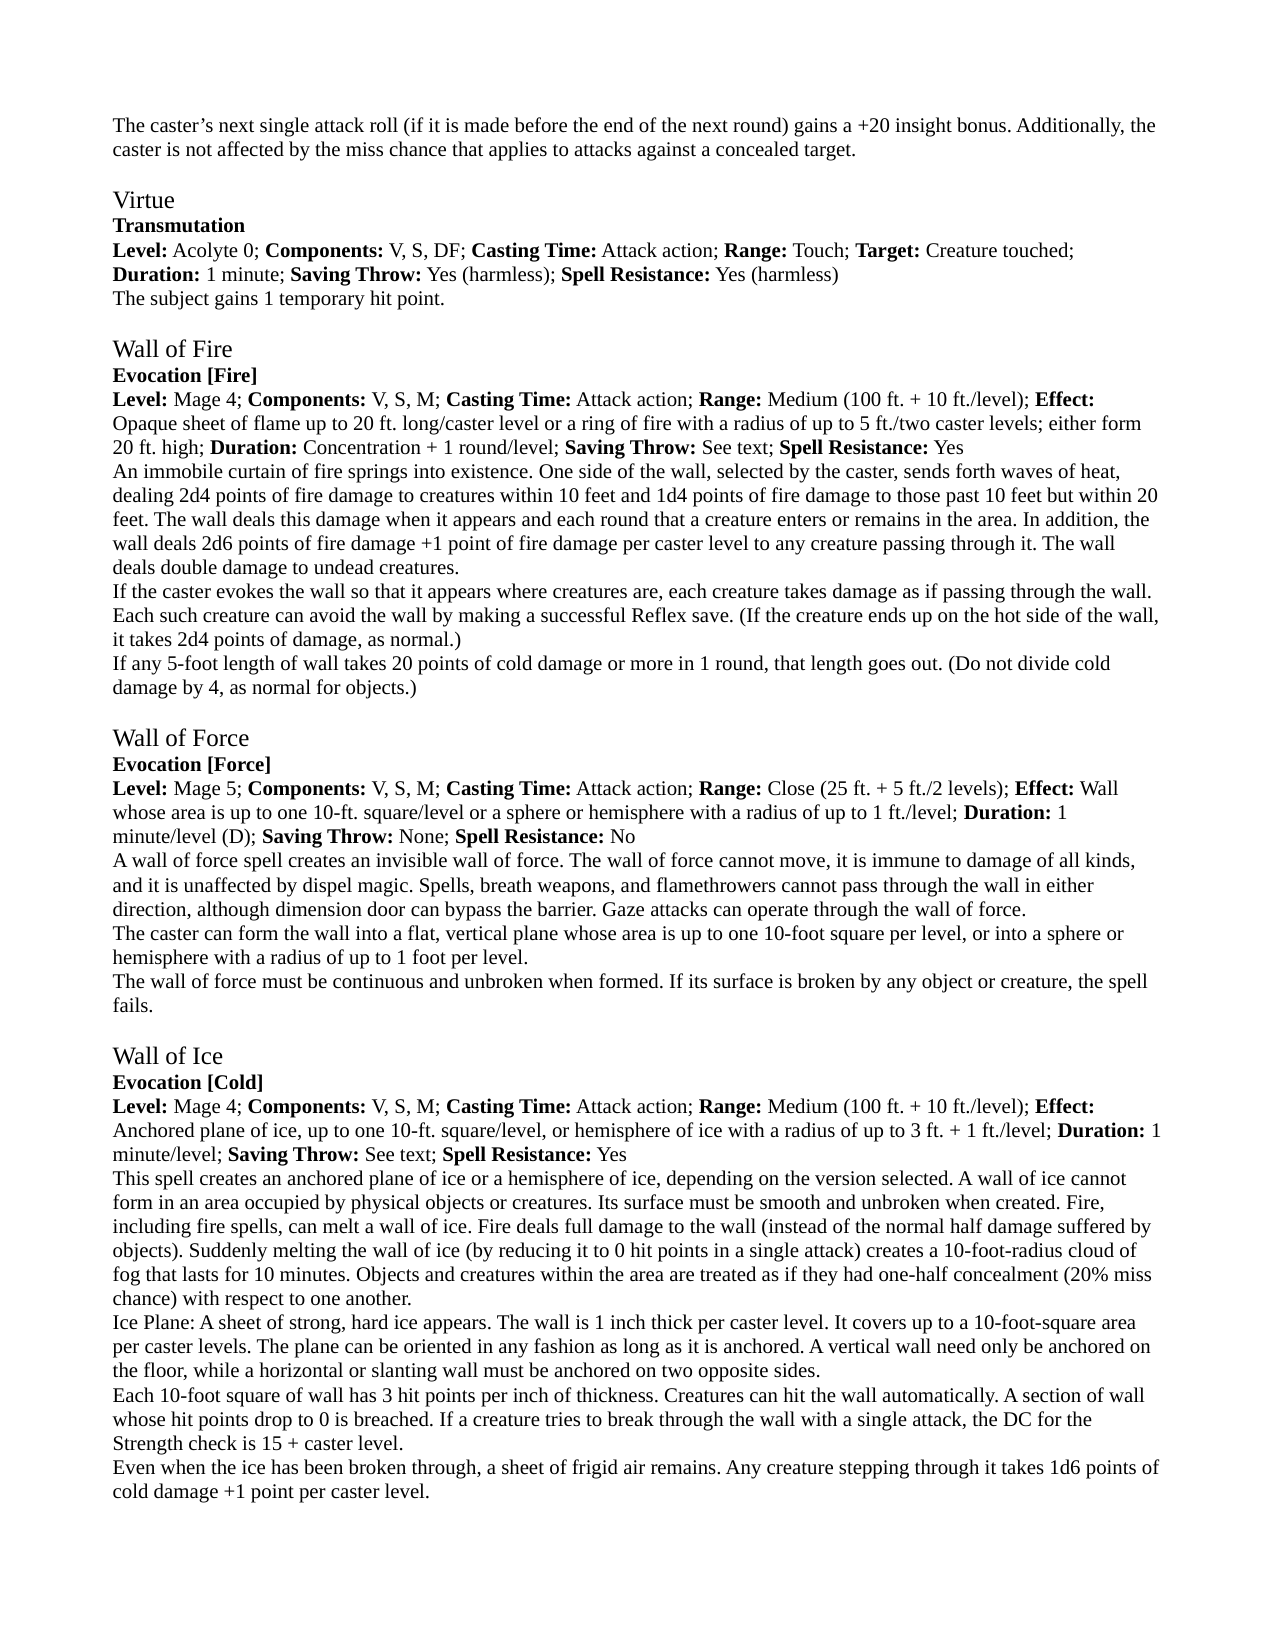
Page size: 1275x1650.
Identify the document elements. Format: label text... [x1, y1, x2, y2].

text The caster’s next single attack roll (if it is made before the end of the next round) gains a +20 insight bonus. Additionally, the caster is not affected by the miss chance that applies to attacks against a concealed target. [112, 112, 1162, 161]
subtitle Virtue [112, 185, 1162, 213]
text Each 10-foot square of wall has 3 hit points per inch of thickness. Creatures can hit the wall automatically. A section of wall whose hit points drop to 0 is breached. If a creature tries to break through the wall with a single attack, the DC for the Strength check is 15 + caster level. [112, 1382, 1162, 1455]
text The wall of force must be continuous and unbroken when formed. If its surface is broken by any object or creature, the spell fails. [112, 969, 1162, 1017]
text A wall of force spell creates an invisible wall of force. The wall of force cannot move, it is immune to damage of all kinds, and it is unaffected by dispel magic. Spells, breath weapons, and flamethrowers cannot pass through the wall in either direction, although dimension door can bypass the barrier. Gaze attacks can operate through the wall of force. [112, 848, 1162, 921]
text Ice Plane: A sheet of strong, hard ice appears. The wall is 1 inch thick per caster level. It covers up to a 10-foot-square area per caster levels. The plane can be oriented in any fashion as long as it is anchored. A vertical wall need only be anchored on the floor, while a horizontal or slanting wall must be anchored on two opposite sides. [112, 1310, 1162, 1382]
text The subject gains 1 temporary hit point. [112, 286, 1162, 310]
text Level: Mage 4; Components: V, S, M; Casting Time: Attack action; Range: Medium (100 ft. + 10 ft./level); Effect: Opaque sheet of flame up to 20 ft. long/caster level or a ring of fire with a radius of up to 5 ft./two caster levels; either form 20 ft. high; Duration: Concentration + 1 round/level; Saving Throw: See text; Spell Resistance: Yes [112, 387, 1162, 459]
text Level: Mage 5; Components: V, S, M; Casting Time: Attack action; Range: Close (25 ft. + 5 ft./2 levels); Effect: Wall whose area is up to one 10-ft. square/level or a sphere or hemisphere with a radius of up to 1 ft./level; Duration: 1 minute/level (D); Saving Throw: None; Spell Resistance: No [112, 776, 1162, 848]
subtitle Transmutation [112, 213, 1162, 237]
text The caster can form the wall into a flat, vertical plane whose area is up to one 10-foot square per level, or into a sphere or hemisphere with a radius of up to 1 foot per level. [112, 921, 1162, 969]
text Level: Acolyte 0; Components: V, S, DF; Casting Time: Attack action; Range: Touch; Target: Creature touched; Duration: 1 minute; Saving Throw: Yes (harmless); Spell Resistance: Yes (harmless) [112, 237, 1162, 286]
subtitle Evocation [Force] [112, 752, 1162, 776]
subtitle Wall of Fire [112, 334, 1162, 362]
subtitle Wall of Force [112, 723, 1162, 752]
subtitle Evocation [Fire] [112, 362, 1162, 387]
subtitle Evocation [Cold] [112, 1070, 1162, 1094]
text This spell creates an anchored plane of ice or a hemisphere of ice, depending on the version selected. A wall of ice cannot form in an area occupied by physical objects or creatures. Its surface must be smooth and unbroken when created. Fire, including fire spells, can melt a wall of ice. Fire deals full damage to the wall (instead of the normal half damage suffered by objects). Suddenly melting the wall of ice (by reducing it to 0 hit points in a single attack) creates a 10-foot-radius cloud of fog that lasts for 10 minutes. Objects and creatures within the area are treated as if they had one-half concealment (20% miss chance) with respect to one another. [112, 1166, 1162, 1310]
text If any 5-foot length of wall takes 20 points of cold damage or more in 1 round, that length goes out. (Do not divide cold damage by 4, as normal for objects.) [112, 651, 1162, 699]
text An immobile curtain of fire springs into existence. One side of the wall, selected by the caster, sends forth waves of heat, dealing 2d4 points of fire damage to creatures within 10 feet and 1d4 points of fire damage to those past 10 feet but within 20 feet. The wall deals this damage when it appears and each round that a creature enters or remains in the area. In addition, the wall deals 2d6 points of fire damage +1 point of fire damage per caster level to any creature passing through it. The wall deals double damage to undead creatures. [112, 459, 1162, 579]
subtitle Wall of Ice [112, 1041, 1162, 1070]
text Even when the ice has been broken through, a sheet of frigid air remains. Any creature stepping through it takes 1d6 points of cold damage +1 point per caster level. [112, 1455, 1162, 1503]
text Level: Mage 4; Components: V, S, M; Casting Time: Attack action; Range: Medium (100 ft. + 10 ft./level); Effect: Anchored plane of ice, up to one 10-ft. square/level, or hemisphere of ice with a radius of up to 3 ft. + 1 ft./level; Duration: 1 minute/level; Saving Throw: See text; Spell Resistance: Yes [112, 1094, 1162, 1166]
text If the caster evokes the wall so that it appears where creatures are, each creature takes damage as if passing through the wall. Each such creature can avoid the wall by making a successful Reflex save. (If the creature ends up on the hot side of the wall, it takes 2d4 points of damage, as normal.) [112, 579, 1162, 651]
